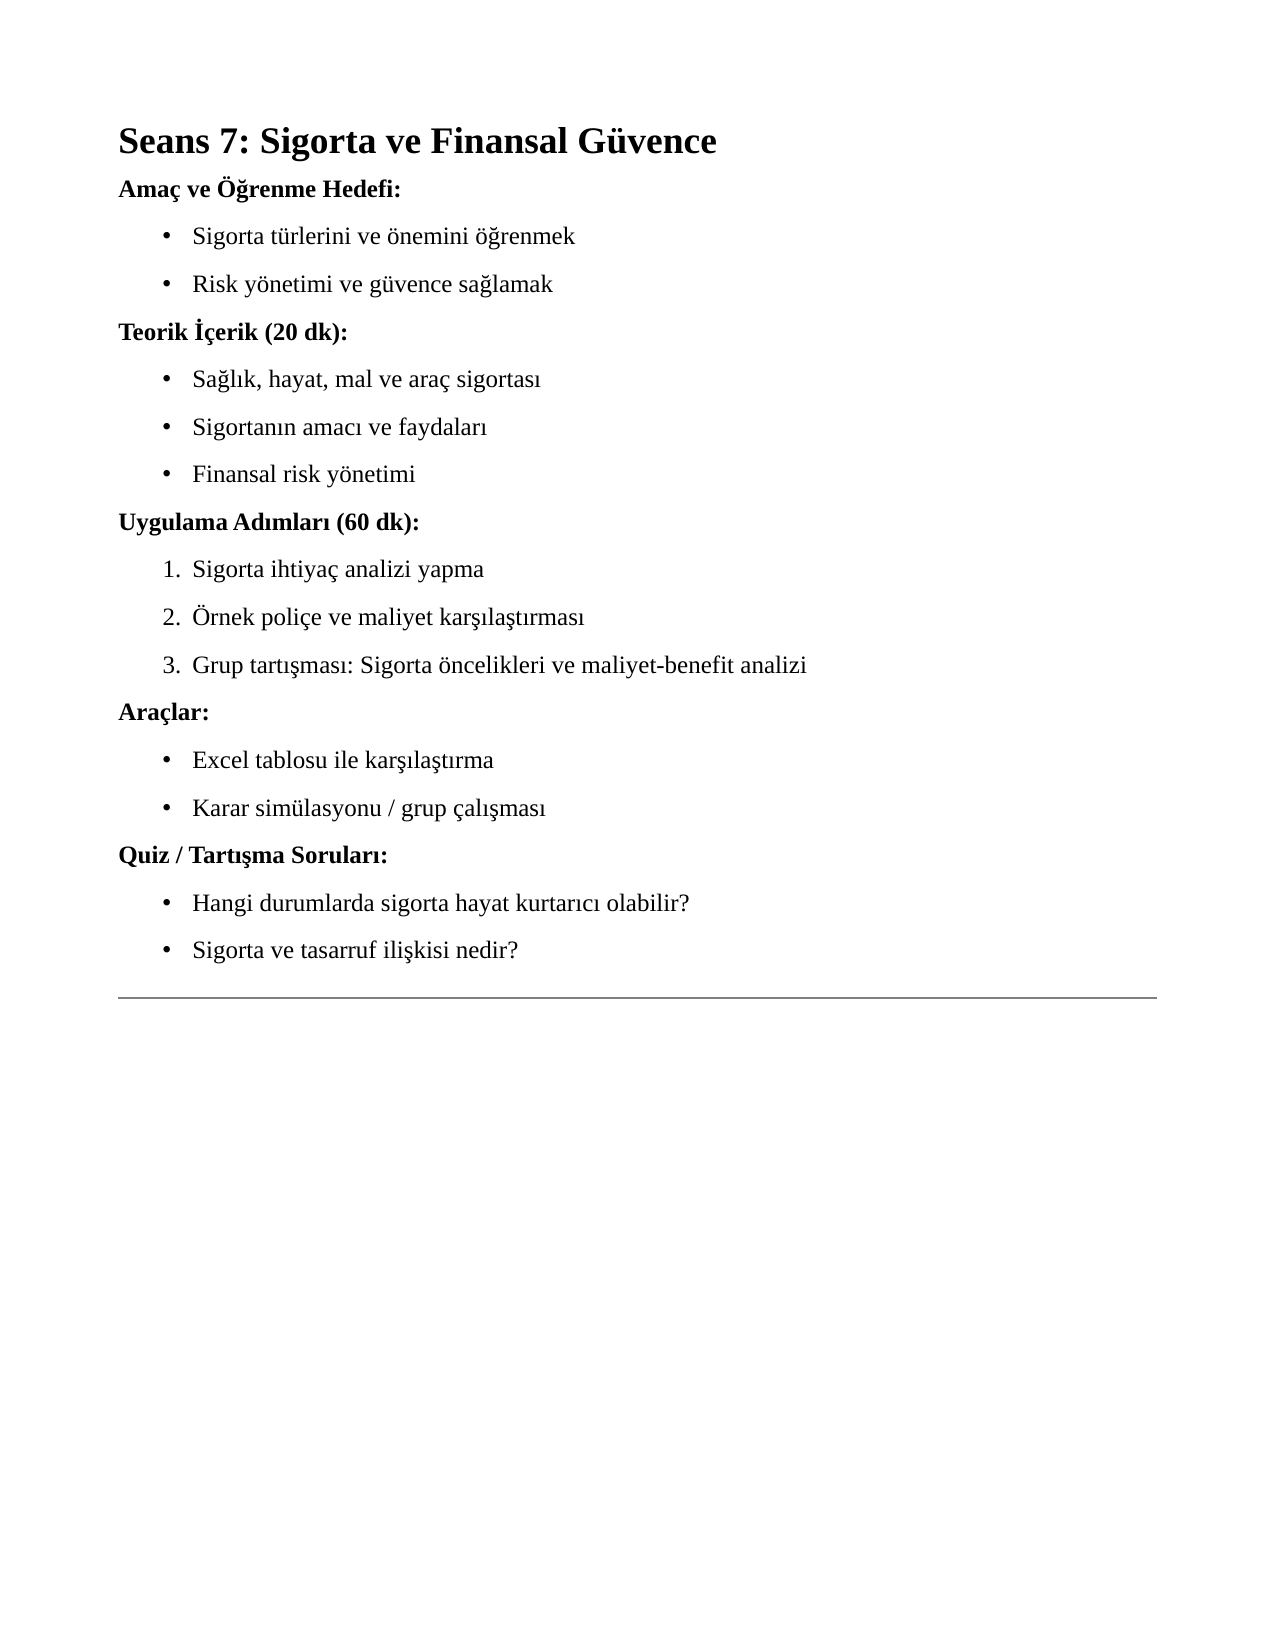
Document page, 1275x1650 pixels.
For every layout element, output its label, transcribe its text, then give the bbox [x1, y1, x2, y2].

text Amaç ve Öğrenme Hedefi: [118, 174, 1157, 202]
text Teorik İçerik (20 dk): [118, 317, 1157, 345]
text Araçlar: [118, 697, 1157, 726]
list Örnek poliçe ve maliyet karşılaştırması [162, 602, 1157, 631]
list Karar simülasyonu / grup çalışması [162, 793, 1157, 821]
list Excel tablosu ile karşılaştırma [162, 745, 1157, 774]
list Hangi durumlarda sigorta hayat kurtarıcı olabilir? [162, 888, 1157, 917]
list Grup tartışması: Sigorta öncelikleri ve maliyet-benefit analizi [162, 650, 1157, 678]
text Uygulama Adımları (60 dk): [118, 507, 1157, 536]
list Finansal risk yönetimi [162, 459, 1157, 488]
list Sigorta türlerini ve önemini öğrenmek [162, 221, 1157, 250]
list Sigorta ihtiyaç analizi yapma [162, 554, 1157, 583]
text Quiz / Tartışma Soruları: [118, 840, 1157, 869]
list Sigortanın amacı ve faydaları [162, 412, 1157, 441]
list Risk yönetimi ve güvence sağlamak [162, 269, 1157, 298]
list Sigorta ve tasarruf ilişkisi nedir? [162, 935, 1157, 964]
list Sağlık, hayat, mal ve araç sigortası [162, 364, 1157, 393]
subtitle Seans 7: Sigorta ve Finansal Güvence [118, 118, 1157, 161]
